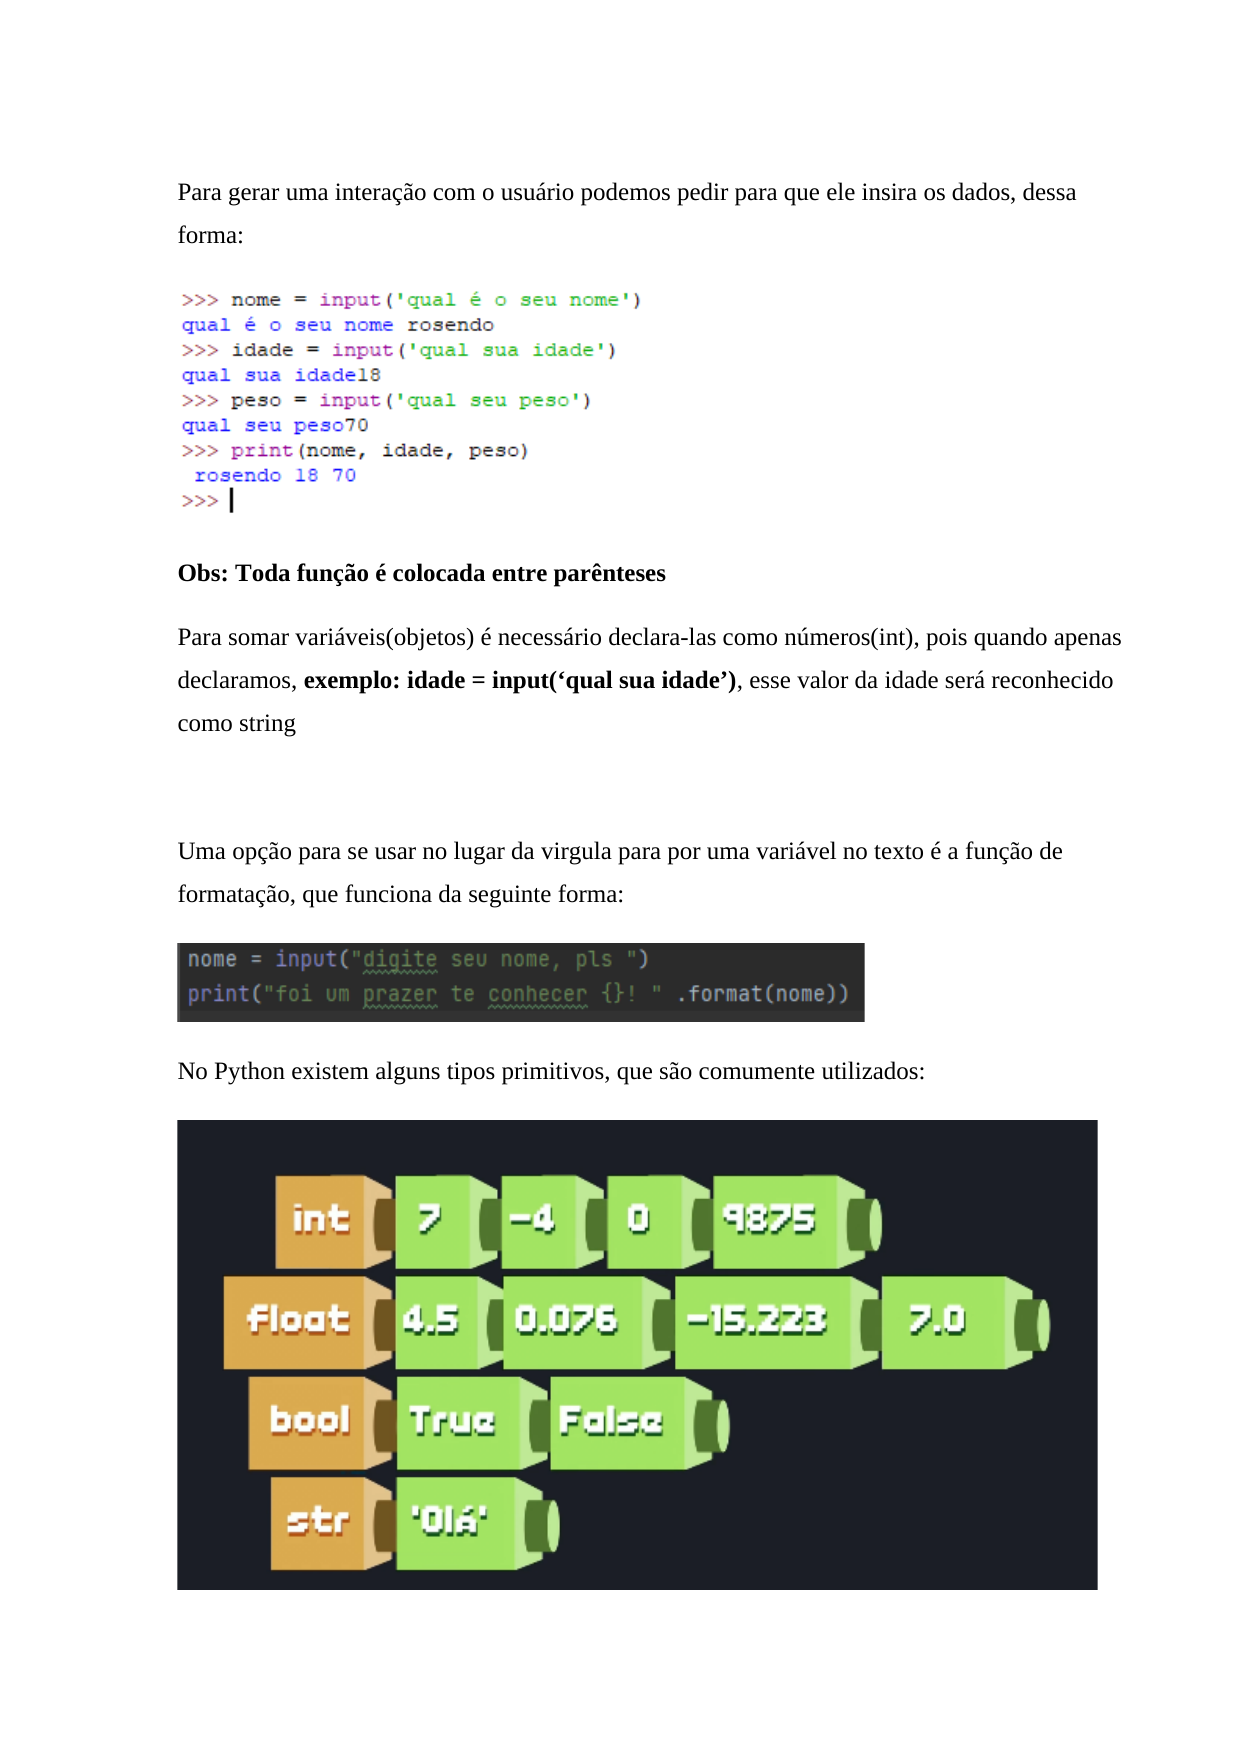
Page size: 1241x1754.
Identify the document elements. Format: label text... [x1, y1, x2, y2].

text Obs: Toda função é colocada entre parênteses [177, 558, 1122, 587]
text Para somar variáveis(objetos) é necessário declara-las como números(int), pois quando apenas declaramos, exemplo: idade = input(‘qual sua idade’), esse valor da idade será reconhecido como string [177, 622, 1122, 737]
text Para gerar uma interação com o usuário podemos pedir para que ele insira os dados, dessa forma: [177, 177, 1122, 249]
picture [177, 1120, 1098, 1590]
text Uma opção para se usar no lugar da virgula para por uma variável no texto é a função de formatação, que funciona da seguinte forma: [177, 836, 1122, 908]
picture [177, 943, 865, 1022]
text No Python existem alguns tipos primitivos, que são comumente utilizados: [177, 1056, 1122, 1085]
picture [177, 284, 684, 524]
